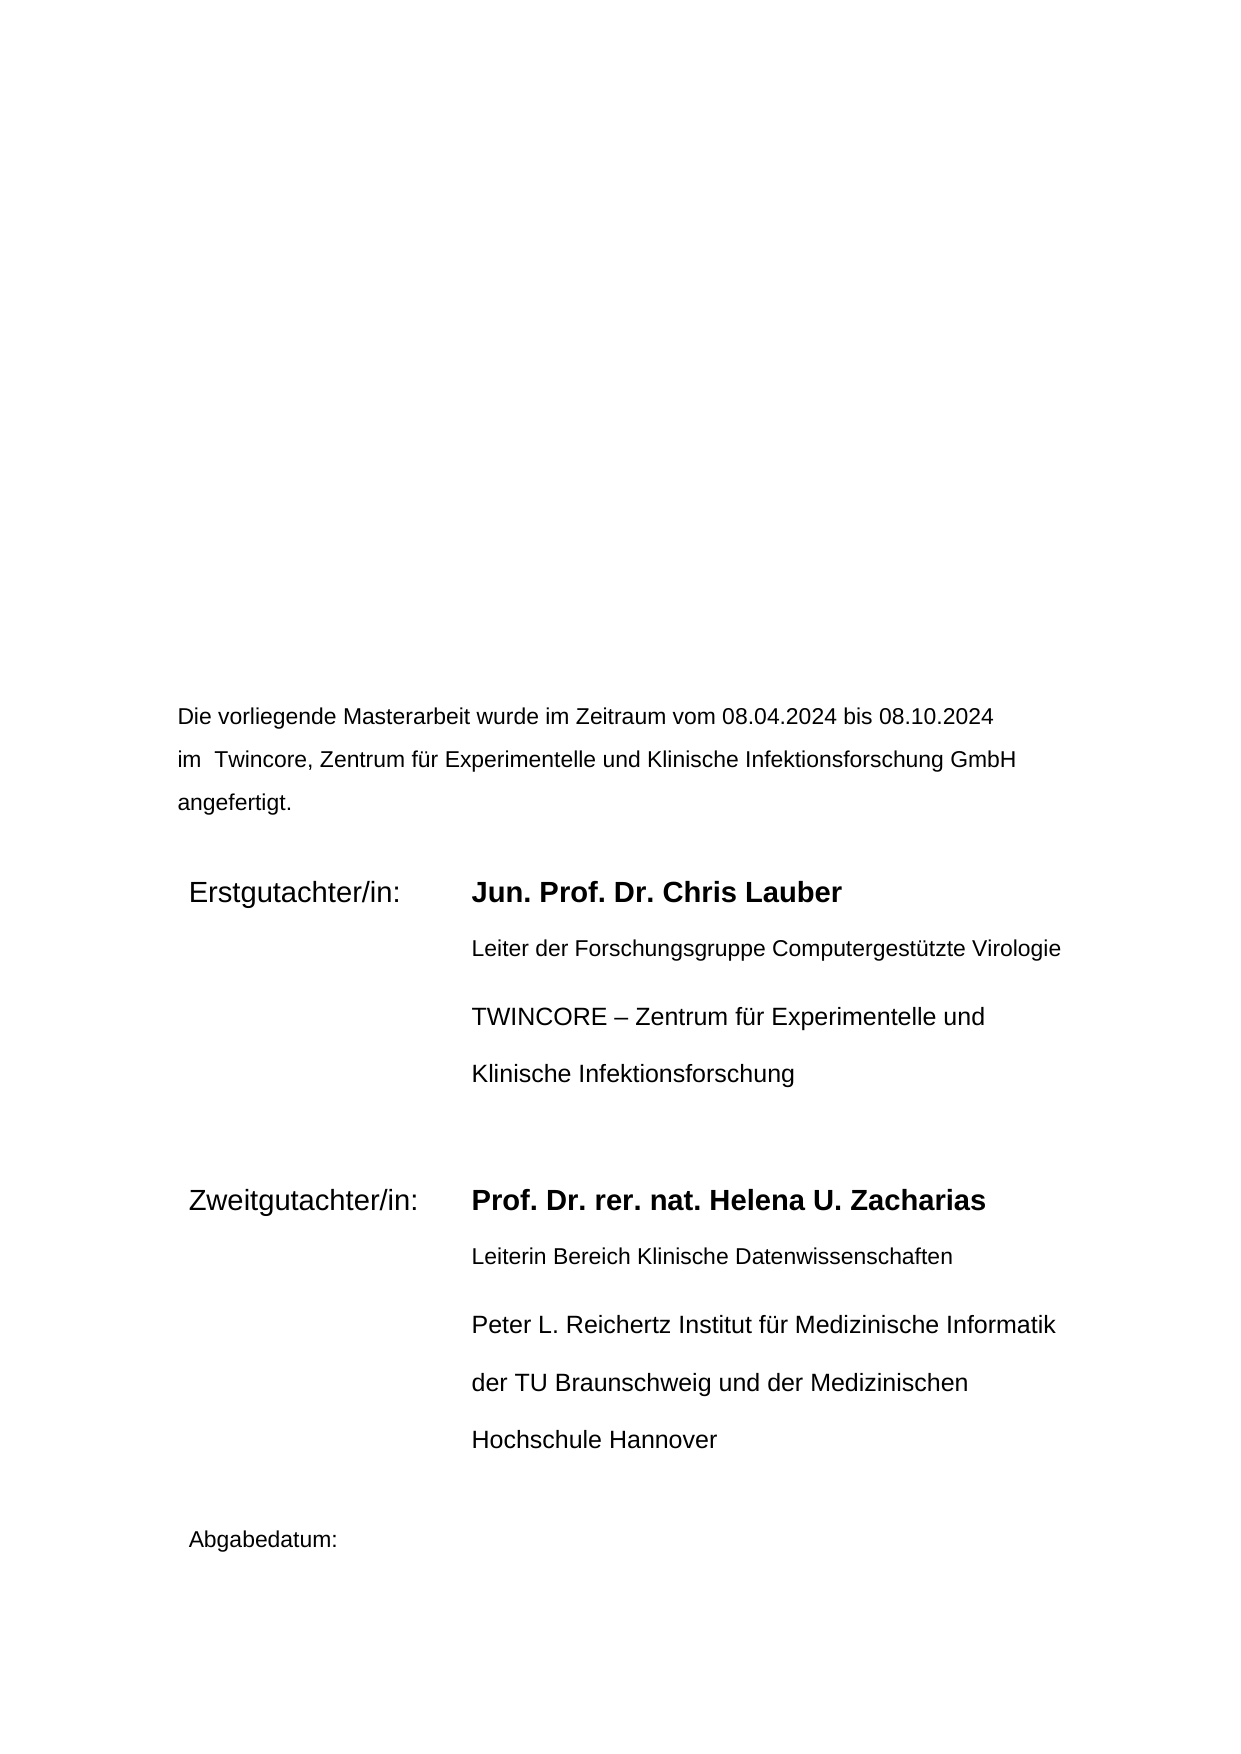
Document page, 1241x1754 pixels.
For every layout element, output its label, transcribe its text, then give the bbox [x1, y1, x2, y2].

text im Twincore, Zentrum für Experimentelle und Klinische Infektionsforschung GmbH [177, 746, 1092, 772]
table_header Erstgutachter/in: [177, 875, 460, 934]
table_cell [177, 1116, 460, 1183]
table_cell [460, 1483, 1092, 1569]
table_cell [177, 935, 460, 1002]
text Die vorliegende Masterarbeit wurde im Zeitraum vom 08.04.2024 bis 08.10.2024 [177, 703, 1092, 729]
table_cell Leiterin Bereich Klinische Datenwissenschaften [460, 1243, 1092, 1310]
table_cell Leiter der Forschungsgruppe Computergestützte Virologie [460, 935, 1092, 1002]
table_cell Peter L. Reichertz Institut für Medizinische Informatik der TU Braunschweig und der Medizinischen Hochschule Hannover [460, 1310, 1092, 1483]
table_cell [460, 1116, 1092, 1183]
table_cell [177, 1243, 460, 1310]
table_cell [177, 1002, 460, 1116]
text angefertigt. [177, 789, 1092, 815]
table_cell [177, 1310, 460, 1483]
table_header Jun. Prof. Dr. Chris Lauber [460, 875, 1092, 934]
table_cell Prof. Dr. rer. nat. Helena U. Zacharias [460, 1184, 1092, 1243]
table_cell Zweitgutachter/in: [177, 1184, 460, 1243]
table_cell Abgabedatum: [177, 1483, 460, 1569]
table_cell TWINCORE – Zentrum für Experimentelle und Klinische Infektionsforschung [460, 1002, 1092, 1116]
